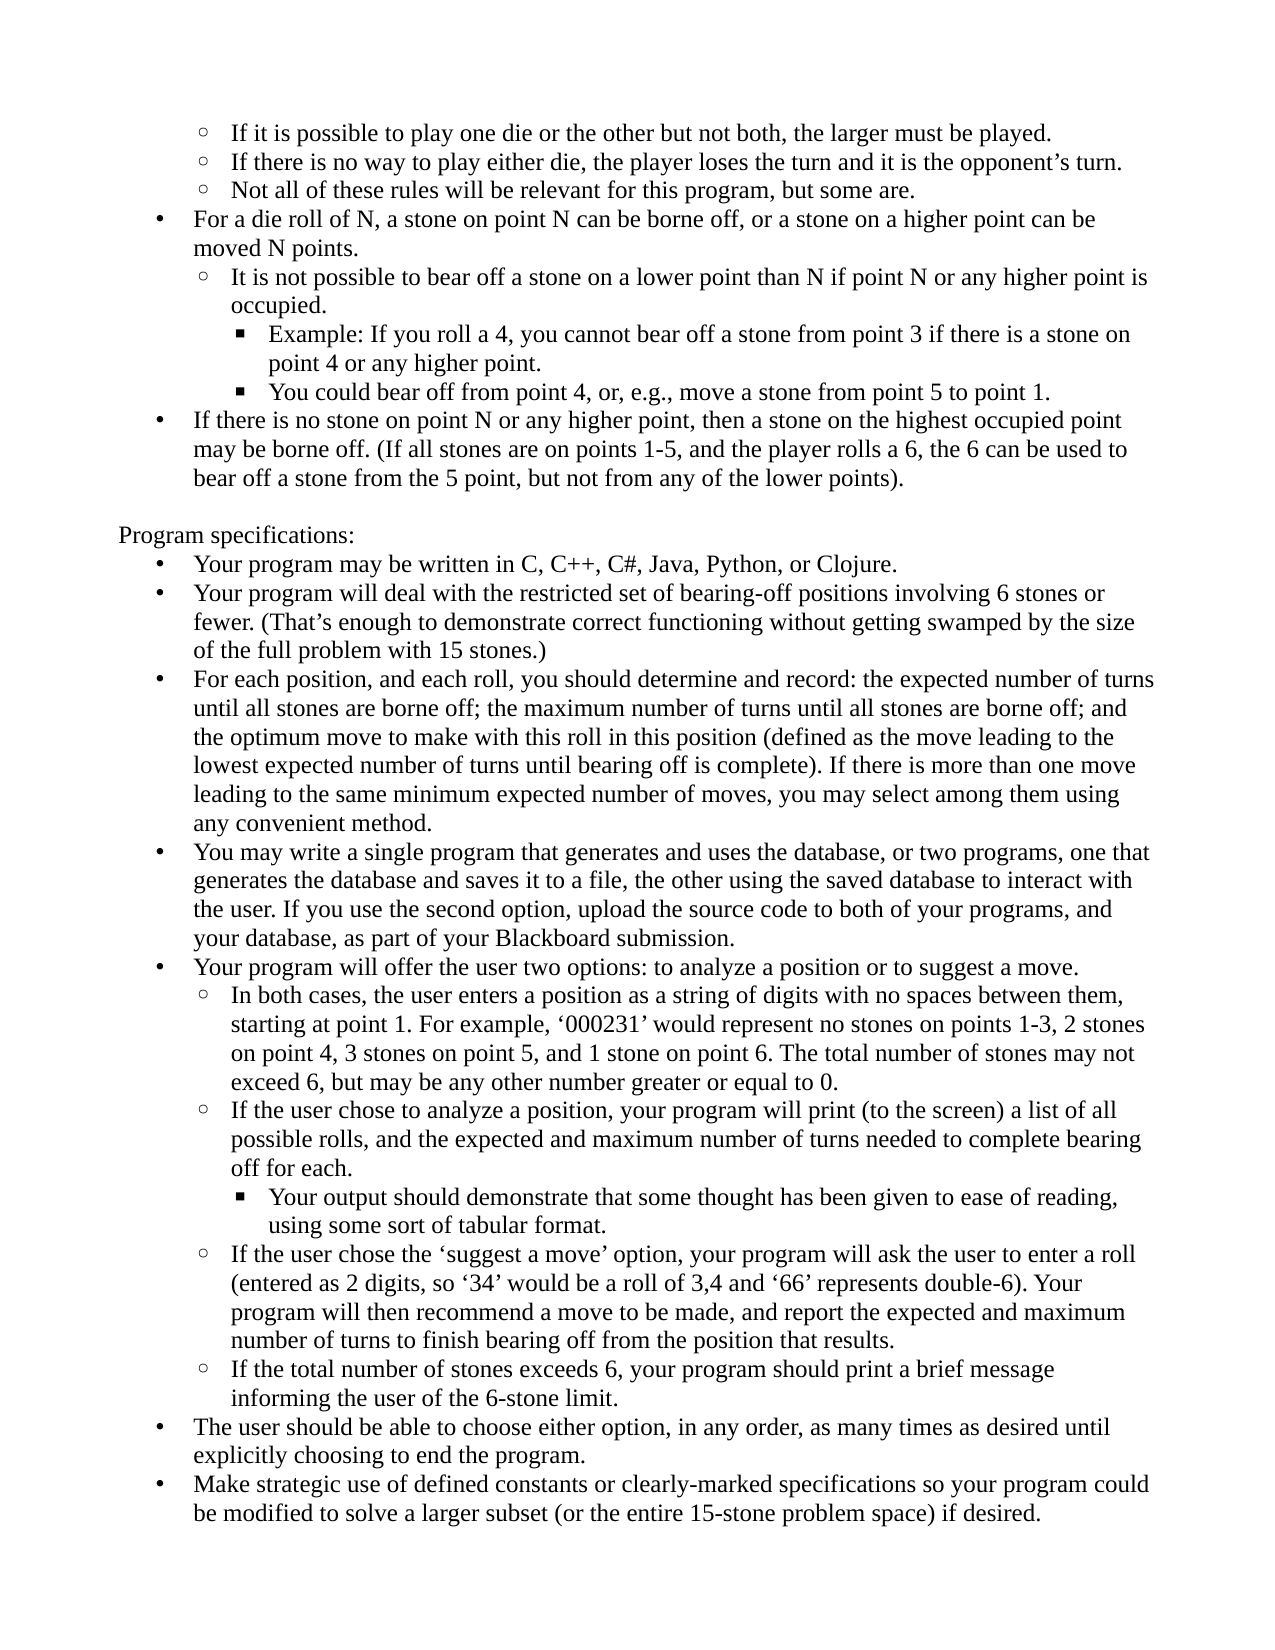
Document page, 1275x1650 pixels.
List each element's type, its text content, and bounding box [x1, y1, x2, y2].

list The user should be able to choose either option, in any order, as many times as desired until explicitly choosing to end the program. [156, 1412, 1157, 1469]
list If the user chose to analyze a position, your program will print (to the screen) a list of all possible rolls, and the expected and maximum number of turns needed to complete bearing off for each. [193, 1096, 1157, 1182]
list If the user chose the ‘suggest a move’ option, your program will ask the user to enter a roll (entered as 2 digits, so ‘34’ would be a roll of 3,4 and ‘66’ represents double-6). Your program will then recommend a move to be made, and report the expected and maximum number of turns to finish bearing off from the position that results. [193, 1239, 1157, 1354]
list If there is no stone on point N or any higher point, then a stone on the highest occupied point may be borne off. (If all stones are on points 1-5, and the player rolls a 6, the 6 can be used to bear off a stone from the 5 point, but not from any of the lower points). [156, 406, 1157, 492]
list It is not possible to bear off a stone on a lower point than N if point N or any higher point is occupied. [193, 262, 1157, 319]
list For a die roll of N, a stone on point N can be borne off, or a stone on a higher point can be moved N points. [156, 204, 1157, 262]
list Make strategic use of defined constants or clearly-marked specifications so your program could be modified to solve a larger subset (or the entire 15-stone problem space) if desired. [156, 1469, 1157, 1527]
list Example: If you roll a 4, you cannot bear off a stone from point 3 if there is a stone on point 4 or any higher point. [231, 319, 1157, 377]
list Your output should demonstrate that some thought has been given to ease of reading, using some sort of tabular format. [231, 1182, 1157, 1239]
list Your program will offer the user two options: to analyze a position or to suggest a move. [156, 952, 1157, 981]
list Not all of these rules will be relevant for this program, but some are. [193, 176, 1157, 204]
list Your program will deal with the restricted set of bearing-off positions involving 6 stones or fewer. (That’s enough to demonstrate correct functioning without getting swamped by the size of the full problem with 15 stones.) [156, 578, 1157, 664]
list If it is possible to play one die or the other but not both, the larger must be played. [193, 118, 1157, 147]
text Program specifications: [118, 521, 1157, 549]
list If the total number of stones exceeds 6, your program should print a brief message informing the user of the 6-stone limit. [193, 1354, 1157, 1412]
list Your program may be written in C, C++, C#, Java, Python, or Clojure. [156, 549, 1157, 578]
list You may write a single program that generates and uses the database, or two programs, one that generates the database and saves it to a file, the other using the saved database to interact with the user. If you use the second option, upload the source code to both of your programs, and your database, as part of your Blackboard submission. [156, 837, 1157, 952]
list In both cases, the user enters a position as a string of digits with no spaces between them, starting at point 1. For example, ‘000231’ would represent no stones on points 1-3, 2 stones on point 4, 3 stones on point 5, and 1 stone on point 6. The total number of stones may not exceed 6, but may be any other number greater or equal to 0. [193, 981, 1157, 1096]
list You could bear off from point 4, or, e.g., move a stone from point 5 to point 1. [231, 377, 1157, 406]
list For each position, and each roll, you should determine and record: the expected number of turns until all stones are borne off; the maximum number of turns until all stones are borne off; and the optimum move to make with this roll in this position (defined as the move leading to the lowest expected number of turns until bearing off is complete). If there is more than one move leading to the same minimum expected number of moves, you may select among them using any convenient method. [156, 664, 1157, 837]
list If there is no way to play either die, the player loses the turn and it is the opponent’s turn. [193, 147, 1157, 176]
